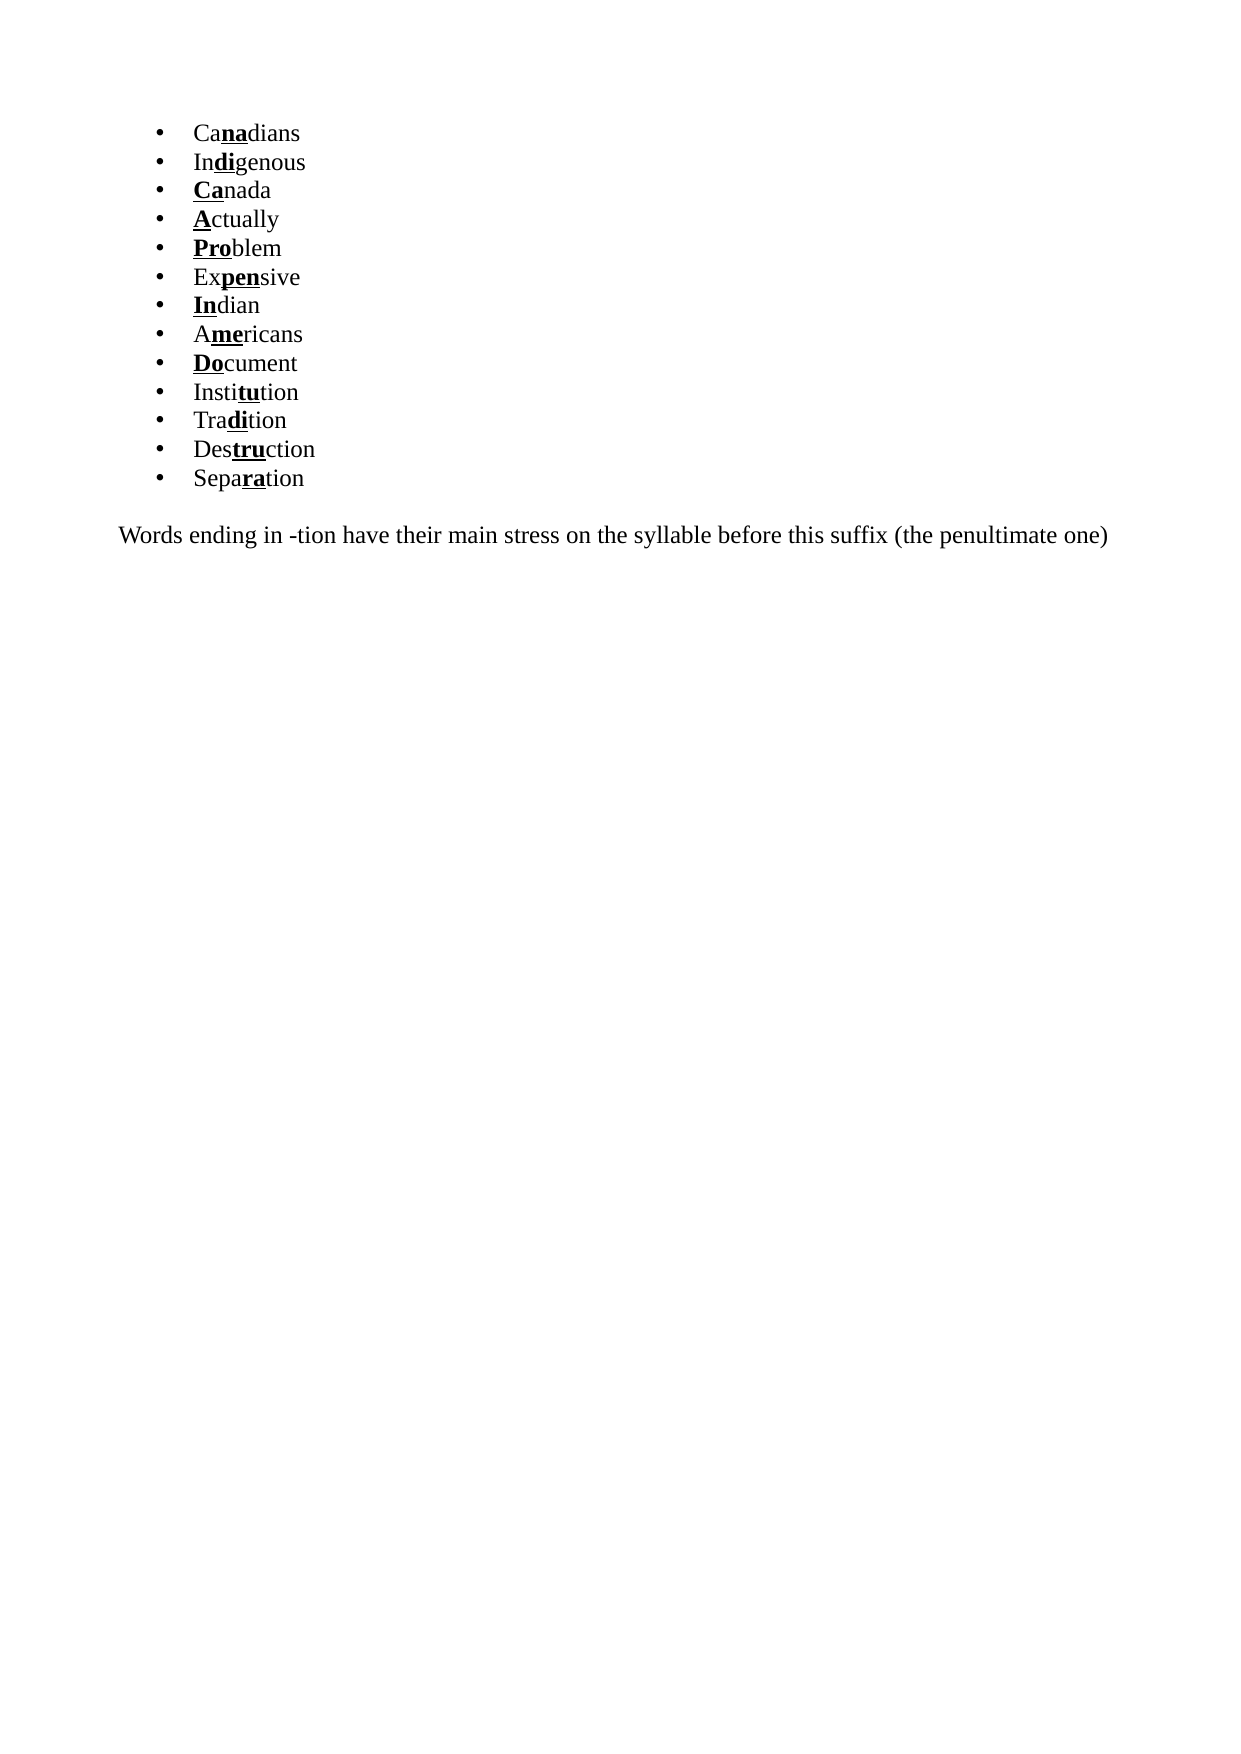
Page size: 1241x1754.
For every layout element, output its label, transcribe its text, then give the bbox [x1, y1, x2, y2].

list Document [156, 348, 1122, 377]
list Americans [156, 319, 1122, 348]
list Actually [156, 204, 1122, 233]
list Indigenous [156, 147, 1122, 176]
list Expensive [156, 262, 1122, 291]
list Indian [156, 291, 1122, 319]
list Tradition [156, 406, 1122, 434]
list Destruction [156, 434, 1122, 463]
list Problem [156, 233, 1122, 262]
text Words ending in -tion have their main stress on the syllable before this suffix (the penultimate one) [118, 521, 1122, 549]
list Canadians [156, 118, 1122, 147]
list Institution [156, 377, 1122, 406]
list Separation [156, 463, 1122, 492]
list Canada [156, 176, 1122, 204]
